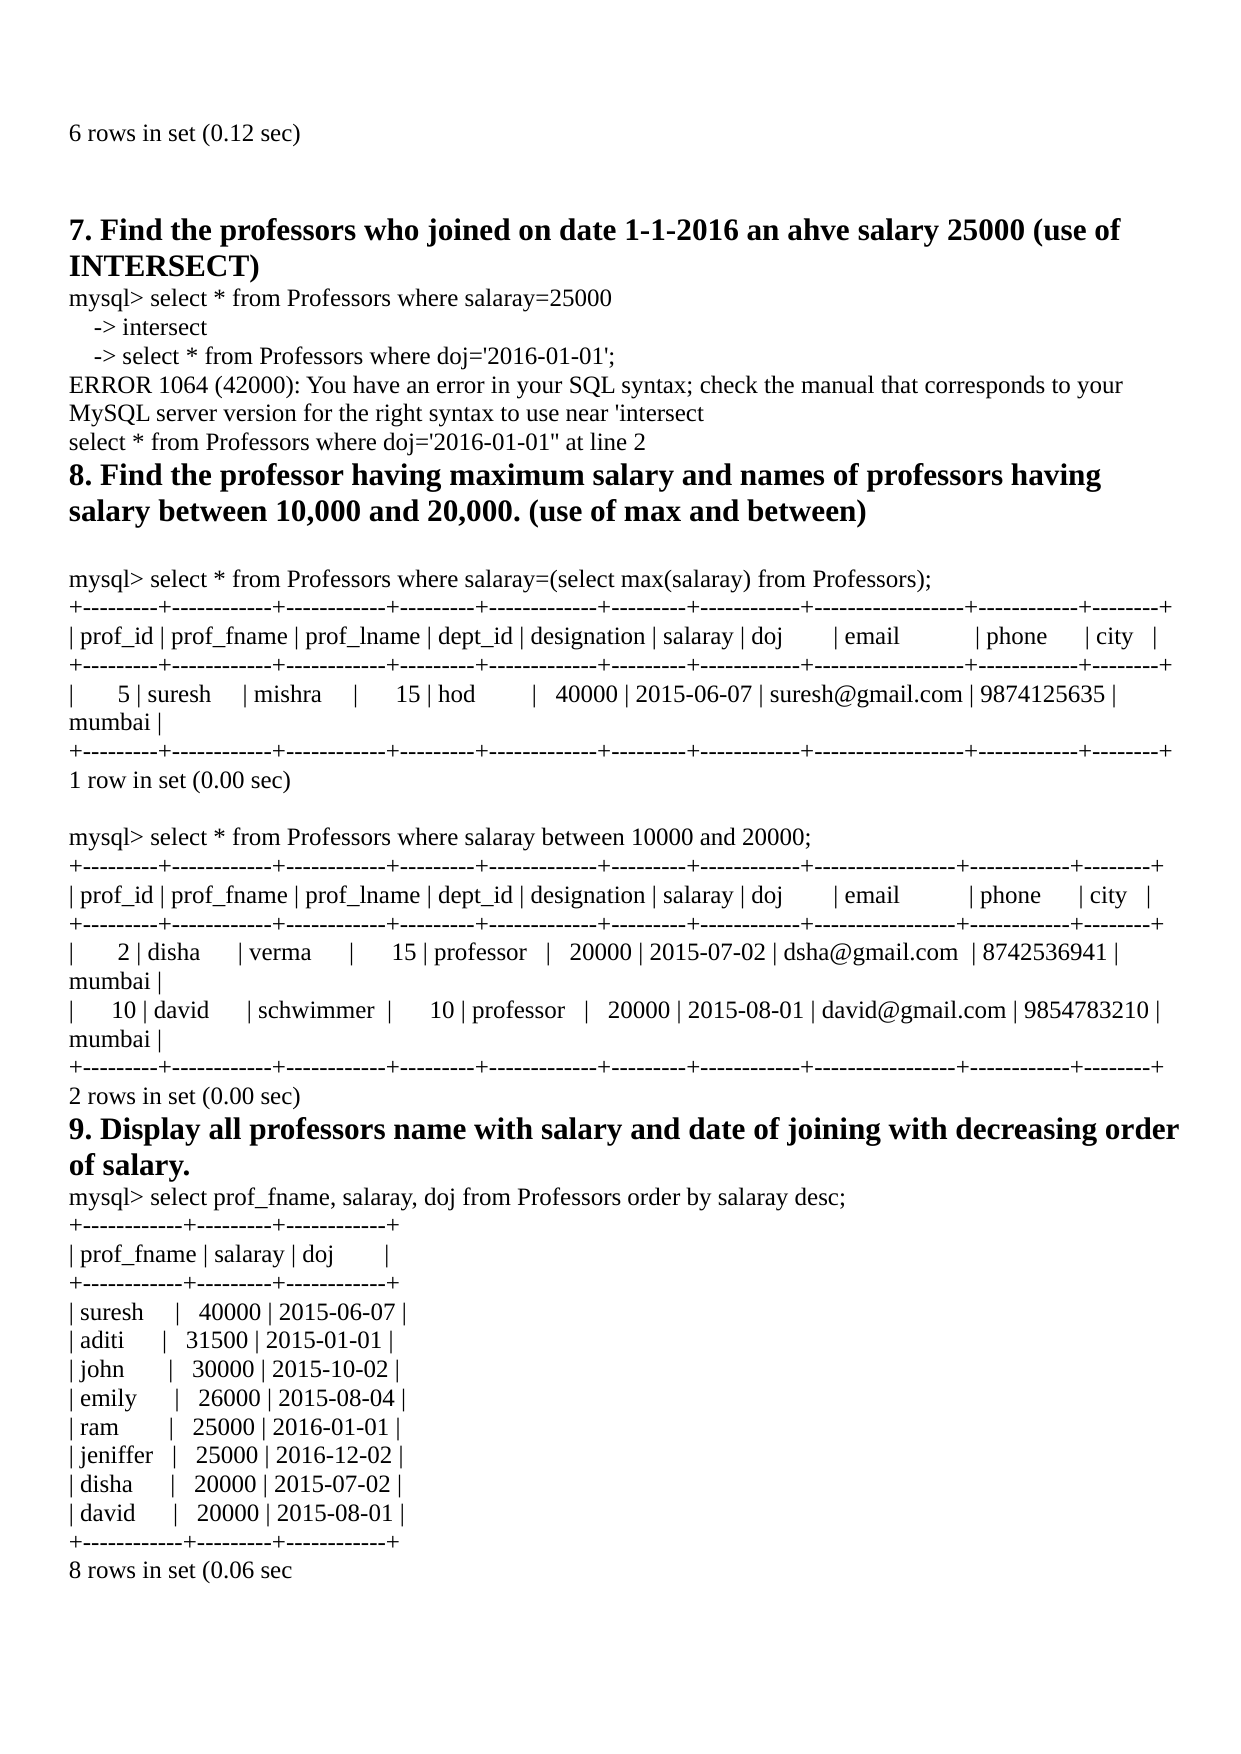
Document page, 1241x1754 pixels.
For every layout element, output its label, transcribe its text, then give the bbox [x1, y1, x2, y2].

text | john | 30000 | 2015-10-02 | [69, 1354, 1187, 1383]
text +---------+------------+------------+---------+-------------+---------+------------+-----------------+------------+--------+ [69, 1052, 1187, 1081]
text +---------+------------+------------+---------+-------------+---------+------------+------------------+------------+--------+ [69, 650, 1187, 679]
text | ram | 25000 | 2016-01-01 | [69, 1412, 1187, 1441]
text | disha | 20000 | 2015-07-02 | [69, 1469, 1187, 1498]
text 6 rows in set (0.12 sec) [69, 118, 1187, 147]
text | 2 | disha | verma | 15 | professor | 20000 | 2015-07-02 | dsha@gmail.com | 8742536941 | mumbai | [69, 937, 1187, 995]
text -> select * from Professors where doj='2016-01-01'; [69, 341, 1187, 370]
text | 10 | david | schwimmer | 10 | professor | 20000 | 2015-08-01 | david@gmail.com | 9854783210 | mumbai | [69, 995, 1187, 1052]
text mysql> select * from Professors where salaray=(select max(salaray) from Professors); [69, 564, 1187, 592]
text select * from Professors where doj='2016-01-01'' at line 2 [69, 427, 1187, 456]
text +---------+------------+------------+---------+-------------+---------+------------+-----------------+------------+--------+ [69, 909, 1187, 937]
text 9. Display all professors name with salary and date of joining with decreasing order of salary. [69, 1110, 1187, 1182]
text +---------+------------+------------+---------+-------------+---------+------------+------------------+------------+--------+ [69, 736, 1187, 765]
text +---------+------------+------------+---------+-------------+---------+------------+------------------+------------+--------+ [69, 592, 1187, 621]
text 8. Find the professor having maximum salary and names of professors having salary between 10,000 and 20,000. (use of max and between) [69, 456, 1187, 528]
text mysql> select * from Professors where salaray=25000 [69, 283, 1187, 312]
text -> intersect [69, 312, 1187, 341]
text | prof_id | prof_fname | prof_lname | dept_id | designation | salaray | doj | email | phone | city | [69, 621, 1187, 650]
text +------------+---------+------------+ [69, 1211, 1187, 1239]
text +------------+---------+------------+ [69, 1527, 1187, 1556]
text | 5 | suresh | mishra | 15 | hod | 40000 | 2015-06-07 | suresh@gmail.com | 9874125635 | mumbai | [69, 679, 1187, 736]
text +------------+---------+------------+ [69, 1268, 1187, 1297]
text | aditi | 31500 | 2015-01-01 | [69, 1326, 1187, 1354]
text ERROR 1064 (42000): You have an error in your SQL syntax; check the manual that corresponds to your MySQL server version for the right syntax to use near 'intersect [69, 370, 1187, 427]
text | prof_id | prof_fname | prof_lname | dept_id | designation | salaray | doj | email | phone | city | [69, 880, 1187, 909]
text | david | 20000 | 2015-08-01 | [69, 1498, 1187, 1527]
text +---------+------------+------------+---------+-------------+---------+------------+-----------------+------------+--------+ [69, 851, 1187, 880]
text 7. Find the professors who joined on date 1-1-2016 an ahve salary 25000 (use of INTERSECT) [69, 212, 1187, 283]
text 8 rows in set (0.06 sec [69, 1556, 1187, 1584]
text mysql> select * from Professors where salaray between 10000 and 20000; [69, 822, 1187, 851]
text | prof_fname | salaray | doj | [69, 1239, 1187, 1268]
text 1 row in set (0.00 sec) [69, 765, 1187, 794]
text | emily | 26000 | 2015-08-04 | [69, 1383, 1187, 1412]
text | suresh | 40000 | 2015-06-07 | [69, 1297, 1187, 1326]
text mysql> select prof_fname, salaray, doj from Professors order by salaray desc; [69, 1182, 1187, 1211]
text 2 rows in set (0.00 sec) [69, 1081, 1187, 1110]
text | jeniffer | 25000 | 2016-12-02 | [69, 1441, 1187, 1469]
